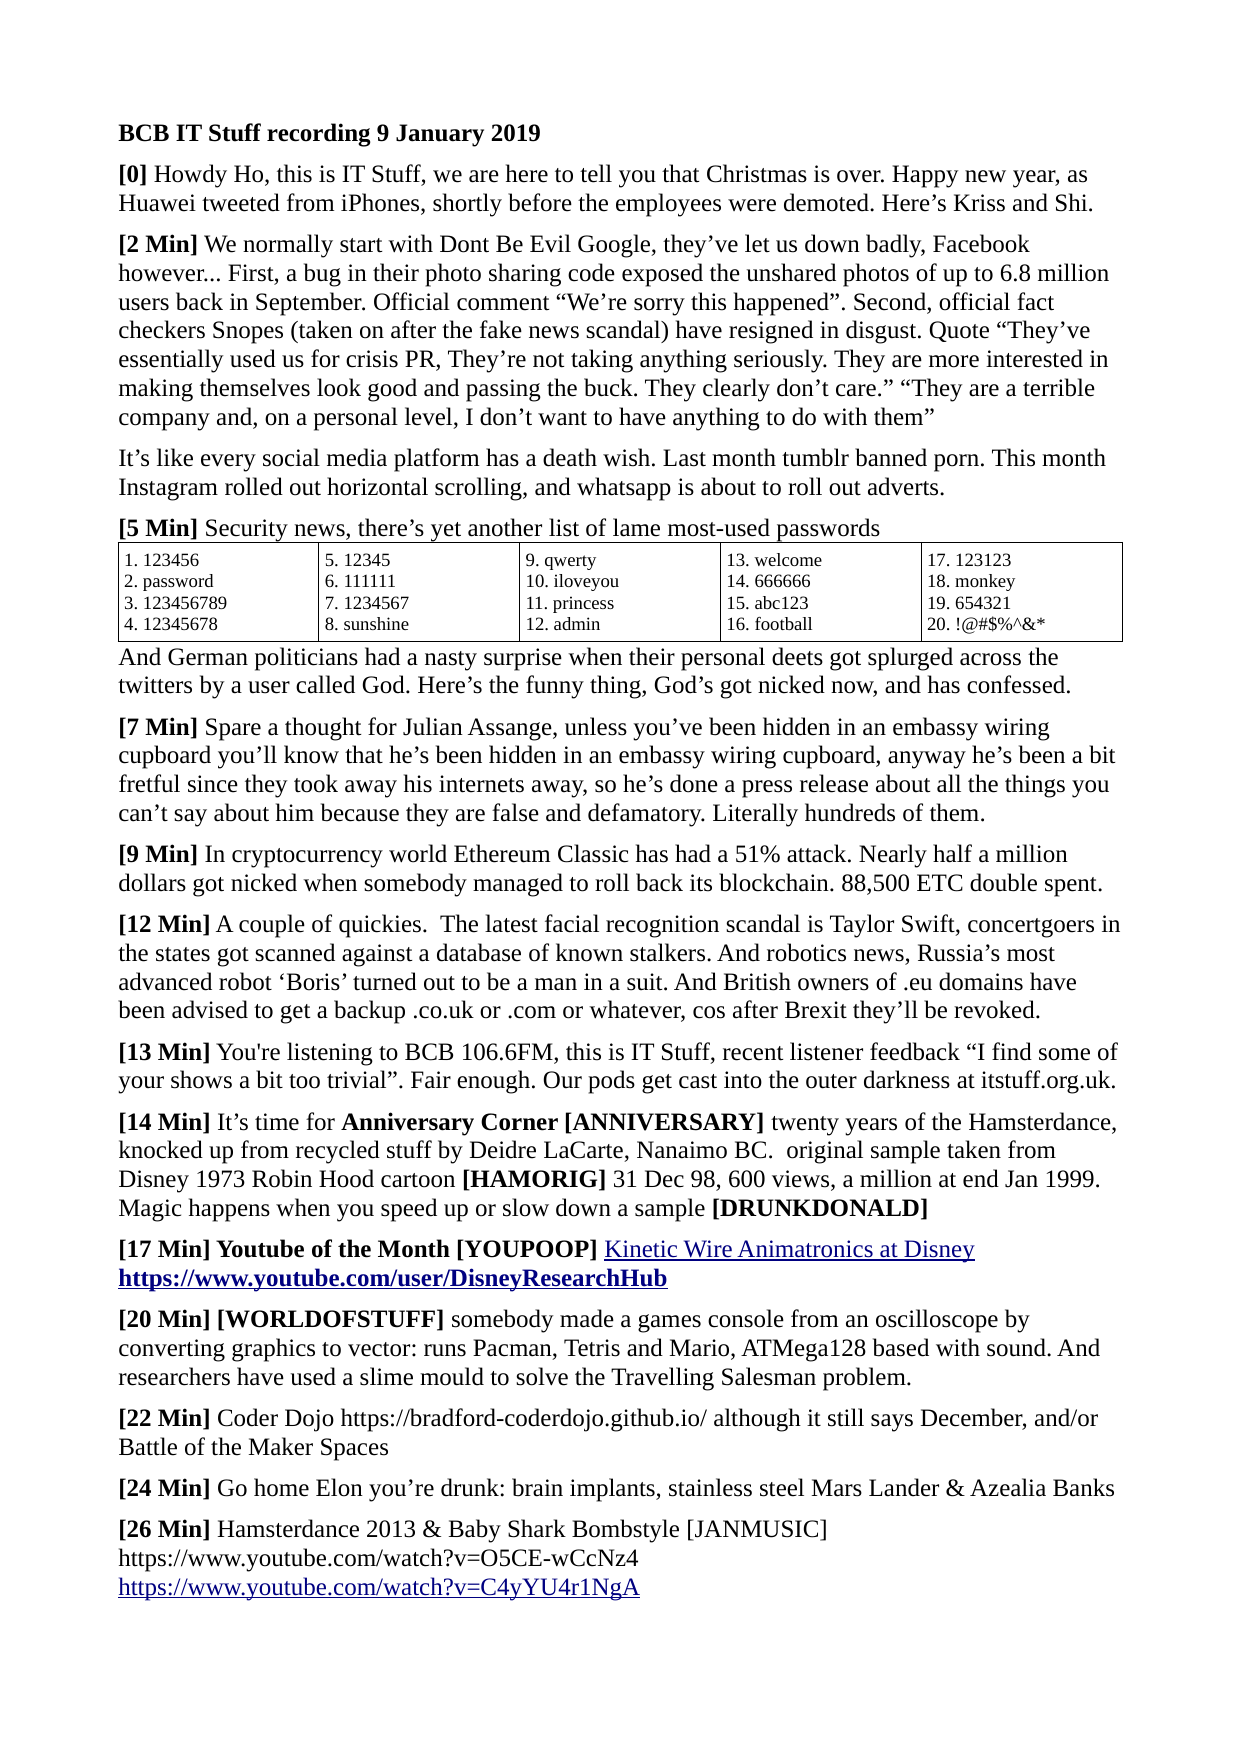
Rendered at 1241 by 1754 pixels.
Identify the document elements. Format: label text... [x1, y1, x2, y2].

text And German politicians had a nasty surprise when their personal deets got splurged across the twitters by a user called God. Here’s the funny thing, God’s got nicked now, and has confessed. [118, 642, 1122, 699]
text It’s like every social media platform has a death wish. Last month tumblr banned porn. This month Instagram rolled out horizontal scrolling, and whatsapp is about to roll out adverts. [118, 443, 1122, 501]
table_header 1. 123456 2. password 3. 123456789 4. 12345678 [119, 543, 318, 641]
text [12 Min] A couple of quickies. The latest facial recognition scandal is Taylor Swift, concertgoers in the states got scanned against a database of known stalkers. And robotics news, Russia’s most advanced robot ‘Boris’ turned out to be a man in a suit. And British owners of .eu domains have been advised to get a backup .co.uk or .com or whatever, cos after Brexit they’ll be revoked. [118, 909, 1122, 1024]
table_header 17. 123123 18. monkey 19. 654321 20. !@#$%^&* [922, 543, 1122, 641]
text BCB IT Stuff recording 9 January 2019 [118, 118, 1122, 147]
text [13 Min] You're listening to BCB 106.6FM, this is IT Stuff, recent listener feedback “I find some of your shows a bit too trivial”. Fair enough. Our pods get cast into the outer darkness at itstuff.org.uk. [118, 1037, 1122, 1094]
text [17 Min] Youtube of the Month [YOUPOOP] Kinetic Wire Animatronics at Disney https://www.youtube.com/user/DisneyResearchHub [118, 1234, 1122, 1292]
text [24 Min] Go home Elon you’re drunk: brain implants, stainless steel Mars Lander & Azealia Banks [118, 1473, 1122, 1502]
text [20 Min] [WORLDOFSTUFF] somebody made a games console from an oscilloscope by converting graphics to vector: runs Pacman, Tetris and Mario, ATMega128 based with sound. And researchers have used a slime mould to solve the Travelling Salesman problem. [118, 1304, 1122, 1390]
text [0] Howdy Ho, this is IT Stuff, we are here to tell you that Christmas is over. Happy new year, as Huawei tweeted from iPhones, shortly before the employees were demoted. Here’s Kriss and Shi. [118, 159, 1122, 217]
text [7 Min] Spare a thought for Julian Assange, unless you’ve been hidden in an embassy wiring cupboard you’ll know that he’s been hidden in an embassy wiring cupboard, anyway he’s been a bit fretful since they took away his internets away, so he’s done a press release about all the things you can’t say about him because they are false and defamatory. Literally hundreds of them. [118, 712, 1122, 827]
text [26 Min] Hamsterdance 2013 & Baby Shark Bombstyle [JANMUSIC] https://www.youtube.com/watch?v=O5CE-wCcNz4 https://www.youtube.com/watch?v=C4yYU4r1NgA [118, 1514, 1122, 1600]
table_header 13. welcome 14. 666666 15. abc123 16. football [721, 543, 921, 641]
table_header 9. qwerty 10. iloveyou 11. princess 12. admin [520, 543, 720, 641]
text [14 Min] It’s time for Anniversary Corner [ANNIVERSARY] twenty years of the Hamsterdance, knocked up from recycled stuff by Deidre LaCarte, Nanaimo BC. original sample taken from Disney 1973 Robin Hood cartoon [HAMORIG] 31 Dec 98, 600 views, a million at end Jan 1999. Magic happens when you speed up or slow down a sample [DRUNKDONALD] [118, 1107, 1122, 1222]
text [5 Min] Security news, there’s yet another list of lame most-used passwords [118, 513, 1122, 542]
text [9 Min] In cryptocurrency world Ethereum Classic has had a 51% attack. Nearly half a million dollars got nicked when somebody managed to roll back its blockchain. 88,500 ETC double spent. [118, 839, 1122, 897]
text [22 Min] Coder Dojo https://bradford-coderdojo.github.io/ although it still says December, and/or Battle of the Maker Spaces [118, 1403, 1122, 1460]
table_header 5. 12345 6. 111111 7. 1234567 8. sunshine [319, 543, 519, 641]
text [2 Min] We normally start with Dont Be Evil Google, they’ve let us down badly, Facebook however... First, a bug in their photo sharing code exposed the unshared photos of up to 6.8 million users back in September. Official comment “We’re sorry this happened”. Second, official fact checkers Snopes (taken on after the fake news scandal) have resigned in disgust. Quote “They’ve essentially used us for crisis PR, They’re not taking anything seriously. They are more interested in making themselves look good and passing the buck. They clearly don’t care.” “They are a terrible company and, on a personal level, I don’t want to have anything to do with them” [118, 229, 1122, 431]
